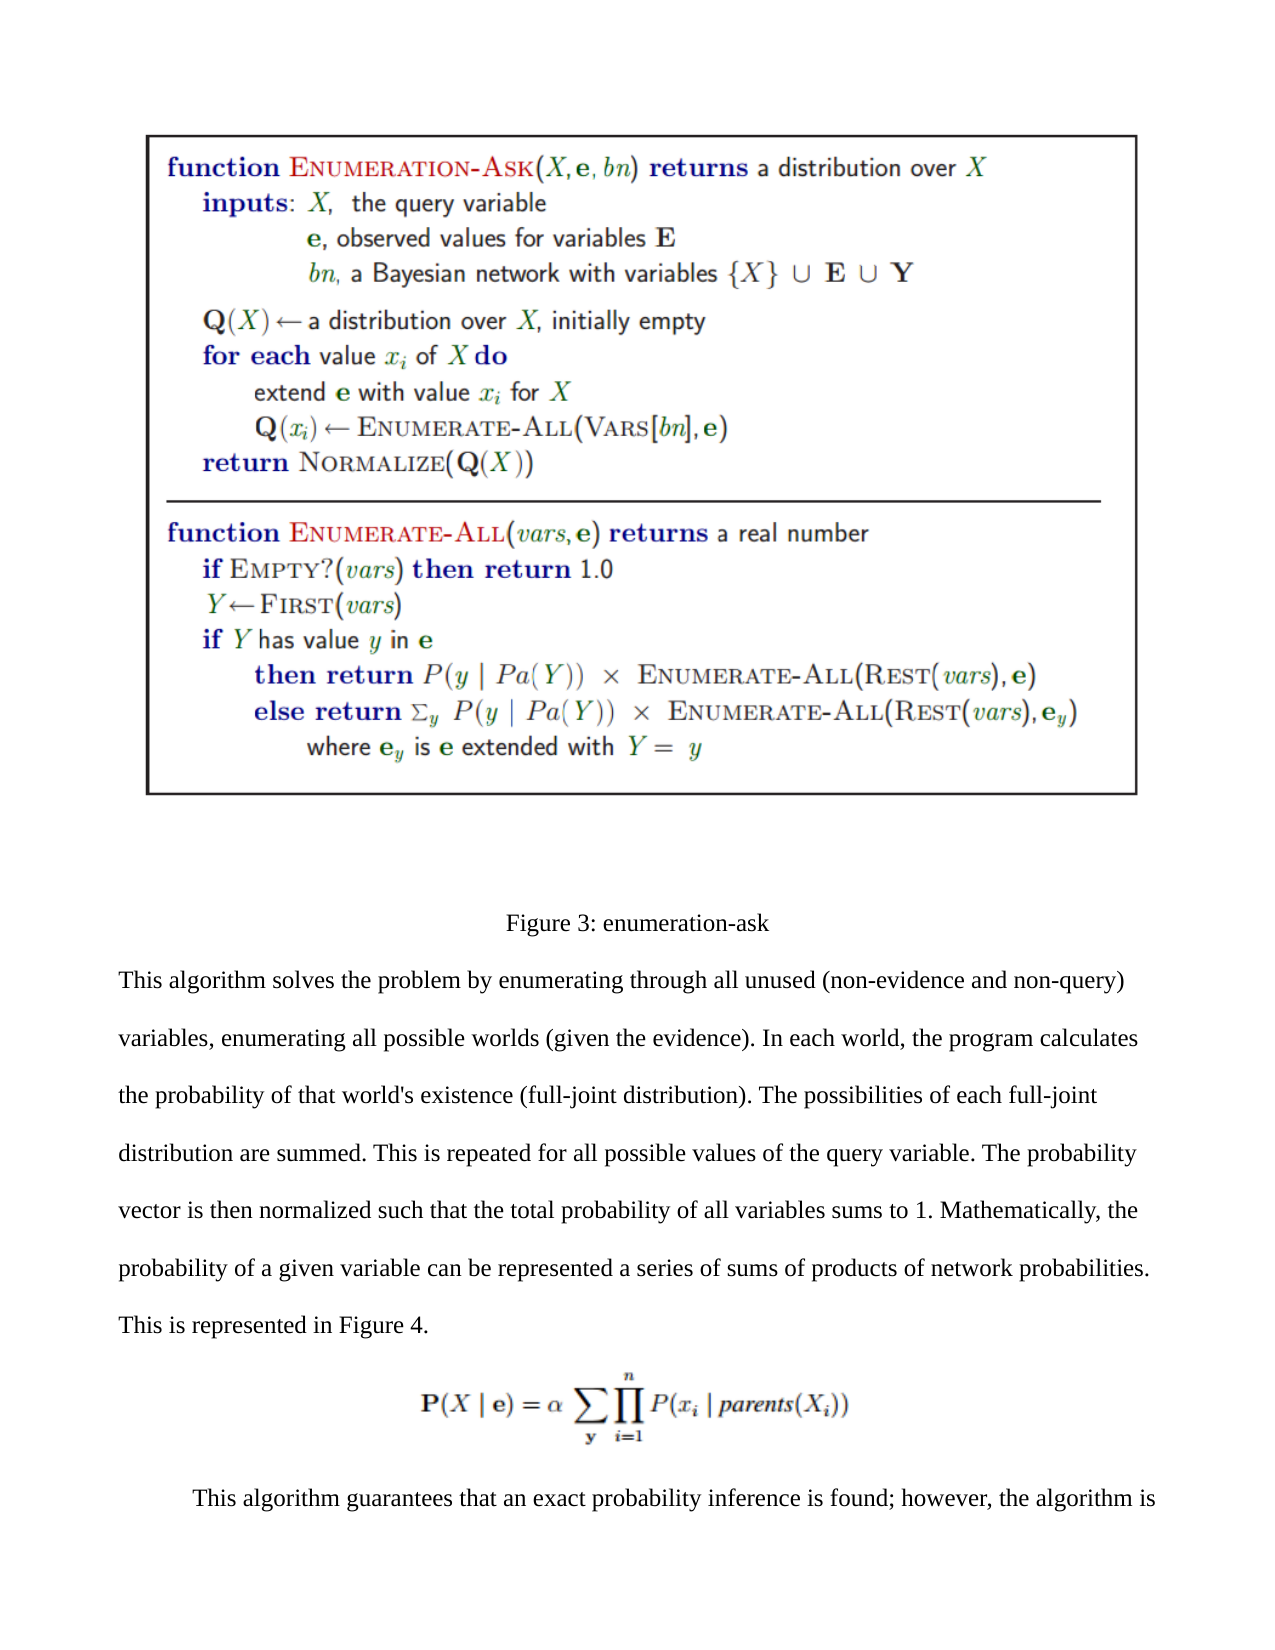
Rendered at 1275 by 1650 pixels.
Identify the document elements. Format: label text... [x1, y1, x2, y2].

text This algorithm solves the problem by enumerating through all unused (non-evidence and non-query) variables, enumerating all possible worlds (given the evidence). In each world, the program calculates the probability of that world's existence (full-joint distribution). The possibilities of each full-joint distribution are summed. This is repeated for all possible values of the query variable. The probability vector is then normalized such that the total probability of all variables sums to 1. Mathematically, the probability of a given variable can be represented a series of sums of products of network probabilities. This is represented in Figure 4. [118, 966, 1157, 1339]
text Figure 3: enumeration-ask [118, 908, 1157, 937]
picture [387, 1368, 888, 1451]
picture [118, 118, 1157, 822]
text This algorithm guarantees that an exact probability inference is found; however, the algorithm is [118, 1483, 1157, 1512]
